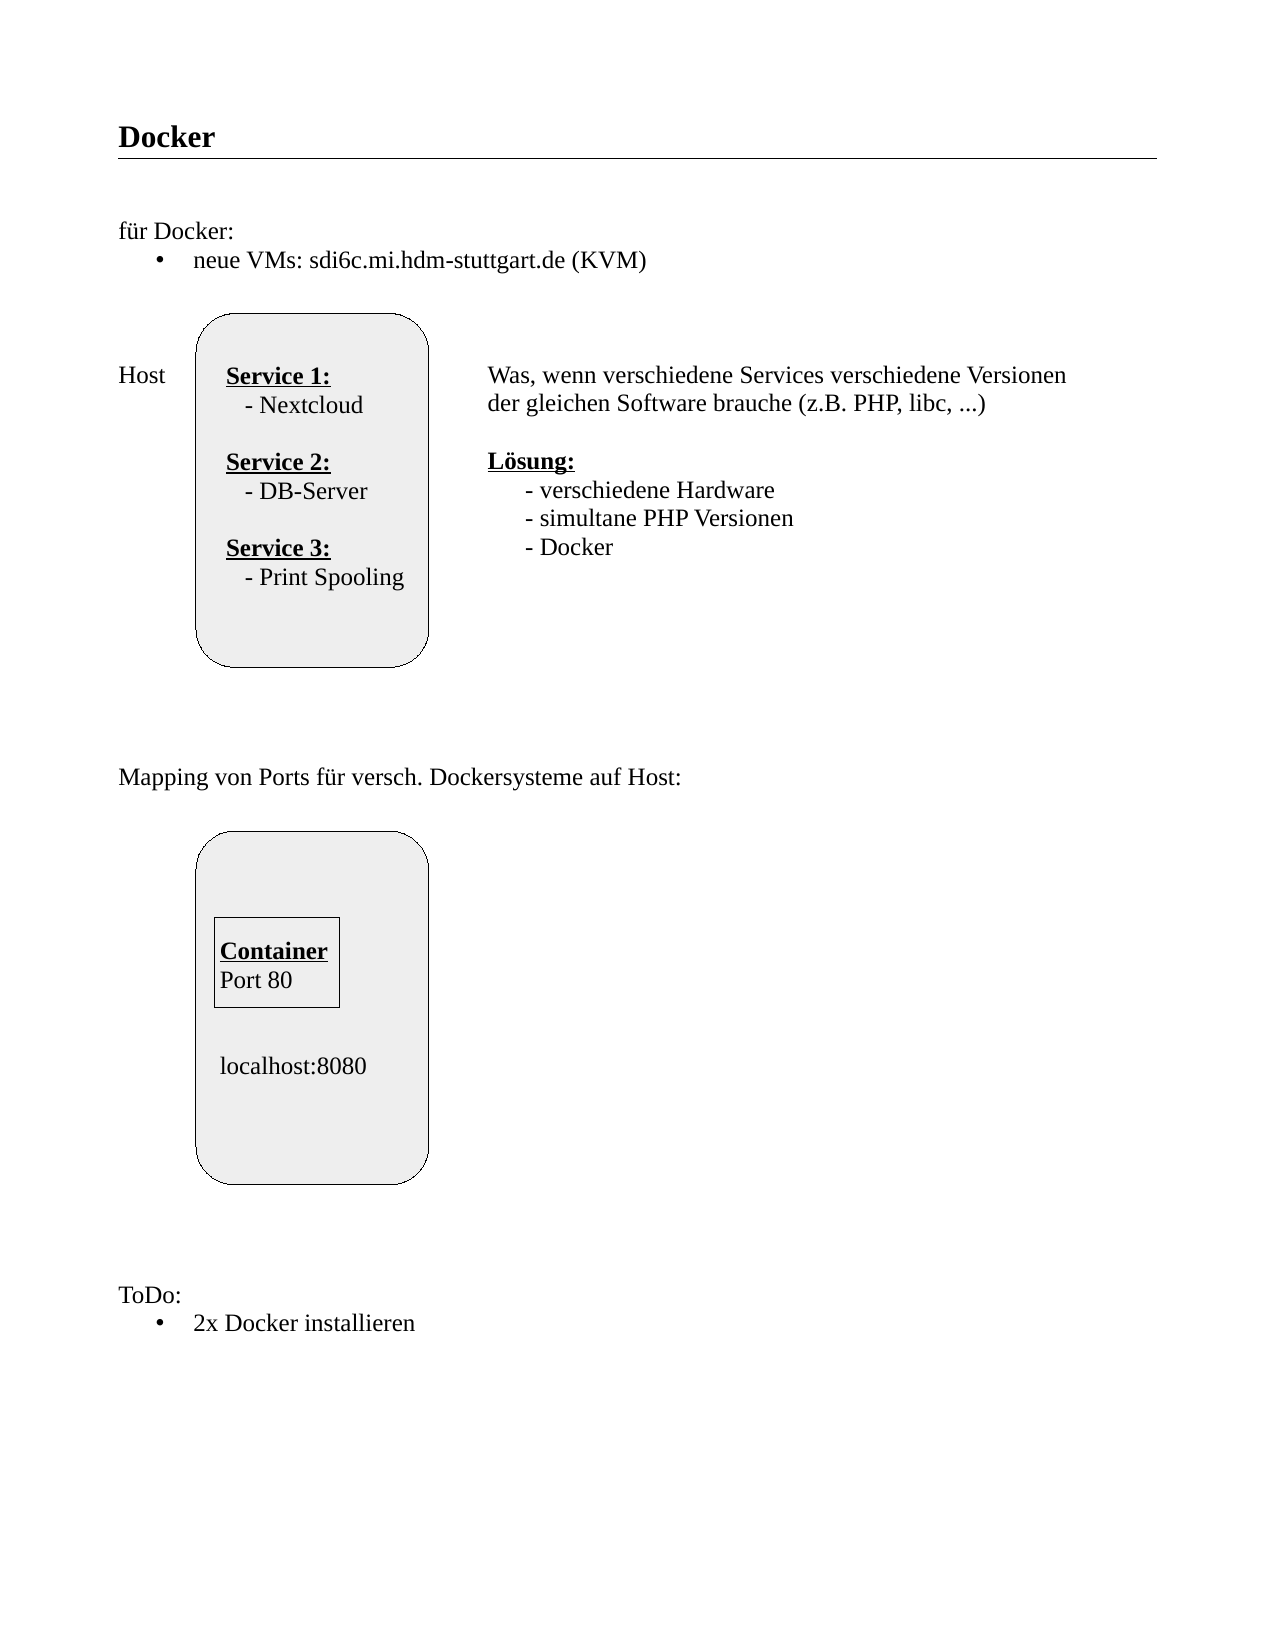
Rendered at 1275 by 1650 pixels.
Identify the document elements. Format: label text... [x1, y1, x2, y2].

text [118, 532, 195, 561]
text - simultane PHP Versionen [429, 503, 1157, 532]
text - verschiedene Hardware [429, 475, 1157, 503]
list 2x Docker installieren [156, 1308, 1157, 1337]
text Docker [118, 118, 1157, 158]
text Mapping von Ports für versch. Dockersysteme auf Host: [118, 762, 1157, 791]
text Host [118, 360, 195, 417]
text Lösung: [429, 446, 1157, 475]
text ToDo: [118, 1280, 1157, 1308]
text [118, 446, 195, 475]
list neue VMs: sdi6c.mi.hdm-stuttgart.de (KVM) [156, 245, 1157, 273]
text - Docker [429, 532, 1157, 561]
text für Docker: [118, 216, 1157, 245]
text [118, 503, 195, 532]
text Was, wenn verschiedene Services verschiedene Versionen der gleichen Software brauche (z.B. PHP, libc, ...) [429, 360, 1157, 417]
text [118, 475, 195, 503]
